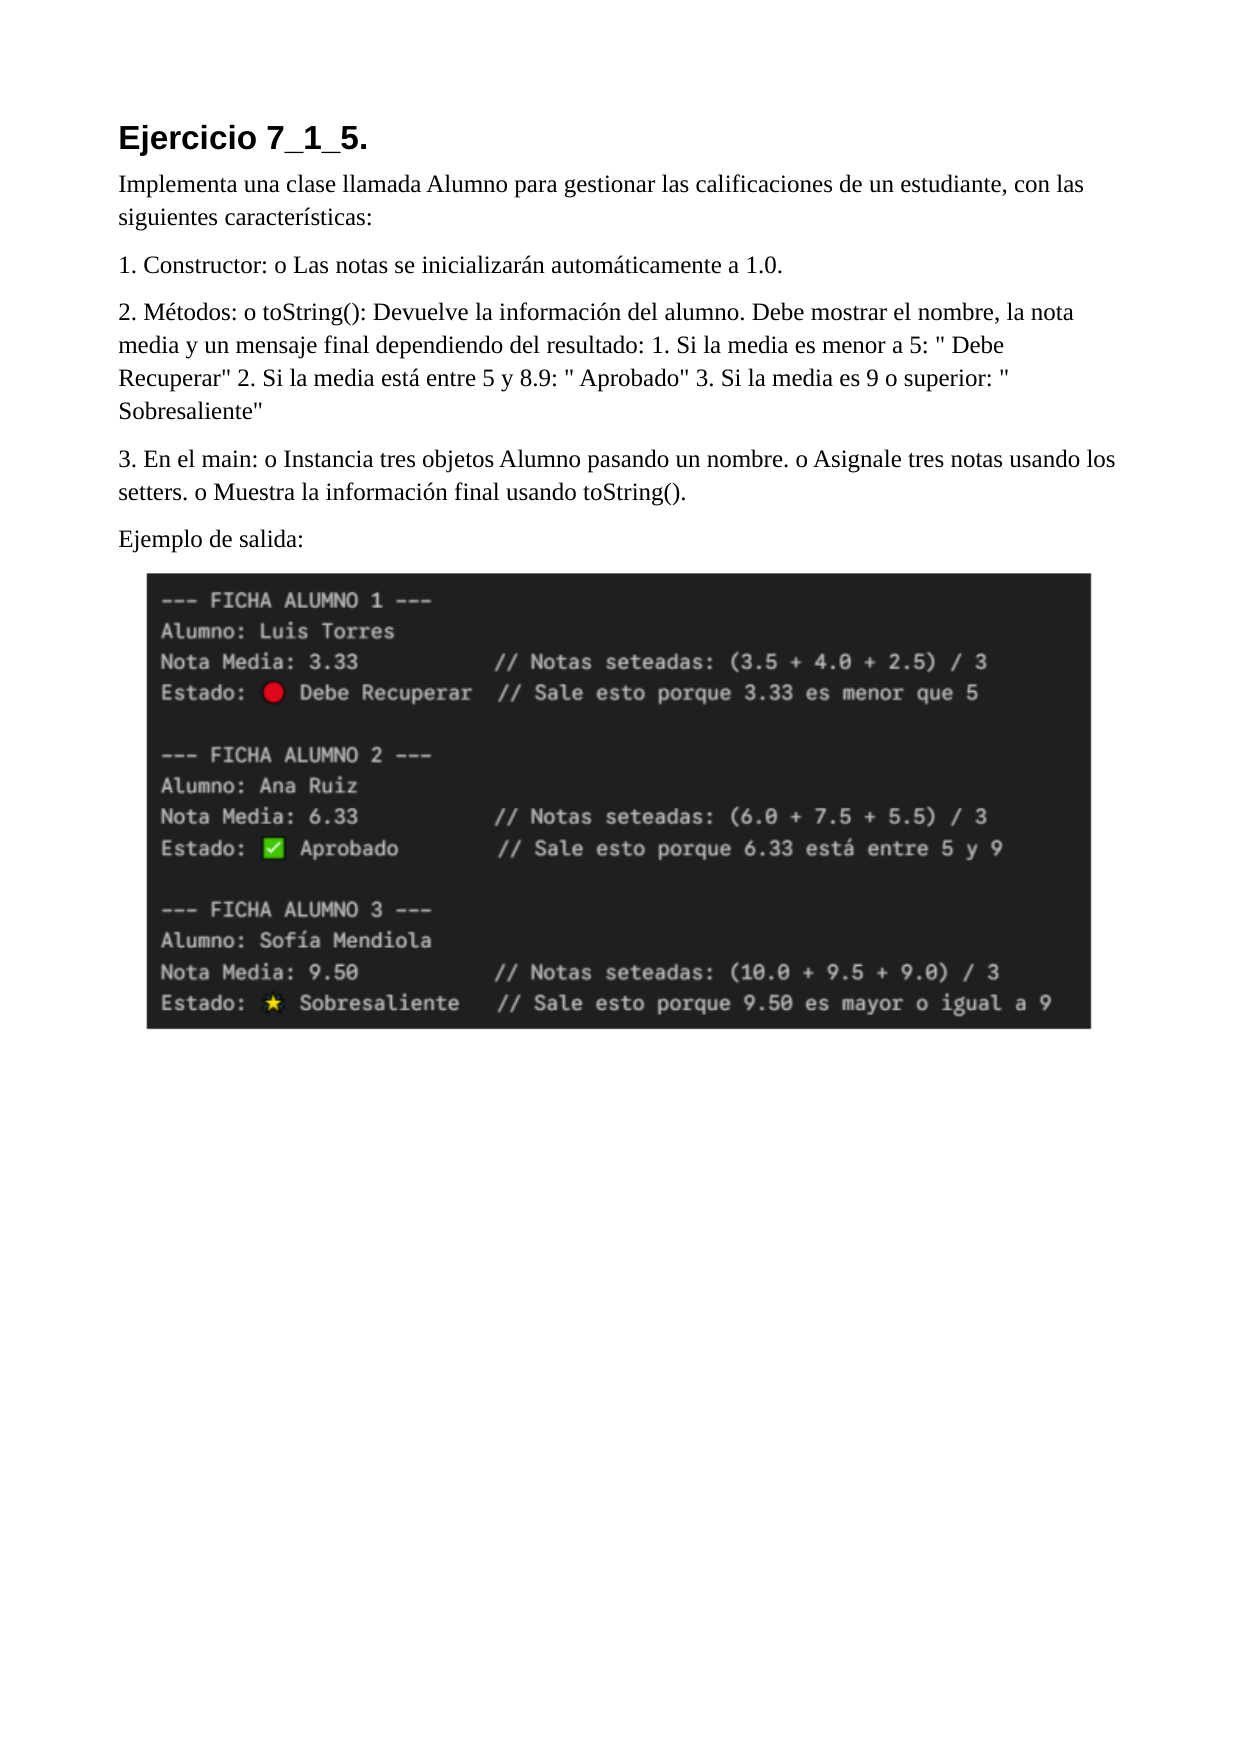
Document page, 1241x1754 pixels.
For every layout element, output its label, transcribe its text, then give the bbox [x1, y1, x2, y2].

text 1. Constructor: o Las notas se inicializarán automáticamente a 1.0. [118, 250, 1122, 278]
text 3. En el main: o Instancia tres objetos Alumno pasando un nombre. o Asignale tres notas usando los setters. o Muestra la información final usando toString(). [118, 444, 1122, 506]
subtitle Ejercicio 7_1_5. [118, 118, 1122, 157]
text Implementa una clase llamada Alumno para gestionar las calificaciones de un estudiante, con las siguientes características: [118, 169, 1122, 231]
text 2. Métodos: o toString(): Devuelve la información del alumno. Debe mostrar el nombre, la nota media y un mensaje final dependiendo del resultado: 1. Si la media es menor a 5: " Debe Recuperar" 2. Si la media está entre 5 y 8.9: " Aprobado" 3. Si la media es 9 o superior: " Sobresaliente" [118, 297, 1122, 425]
text Ejemplo de salida: [118, 524, 1122, 553]
picture [144, 572, 1096, 1037]
